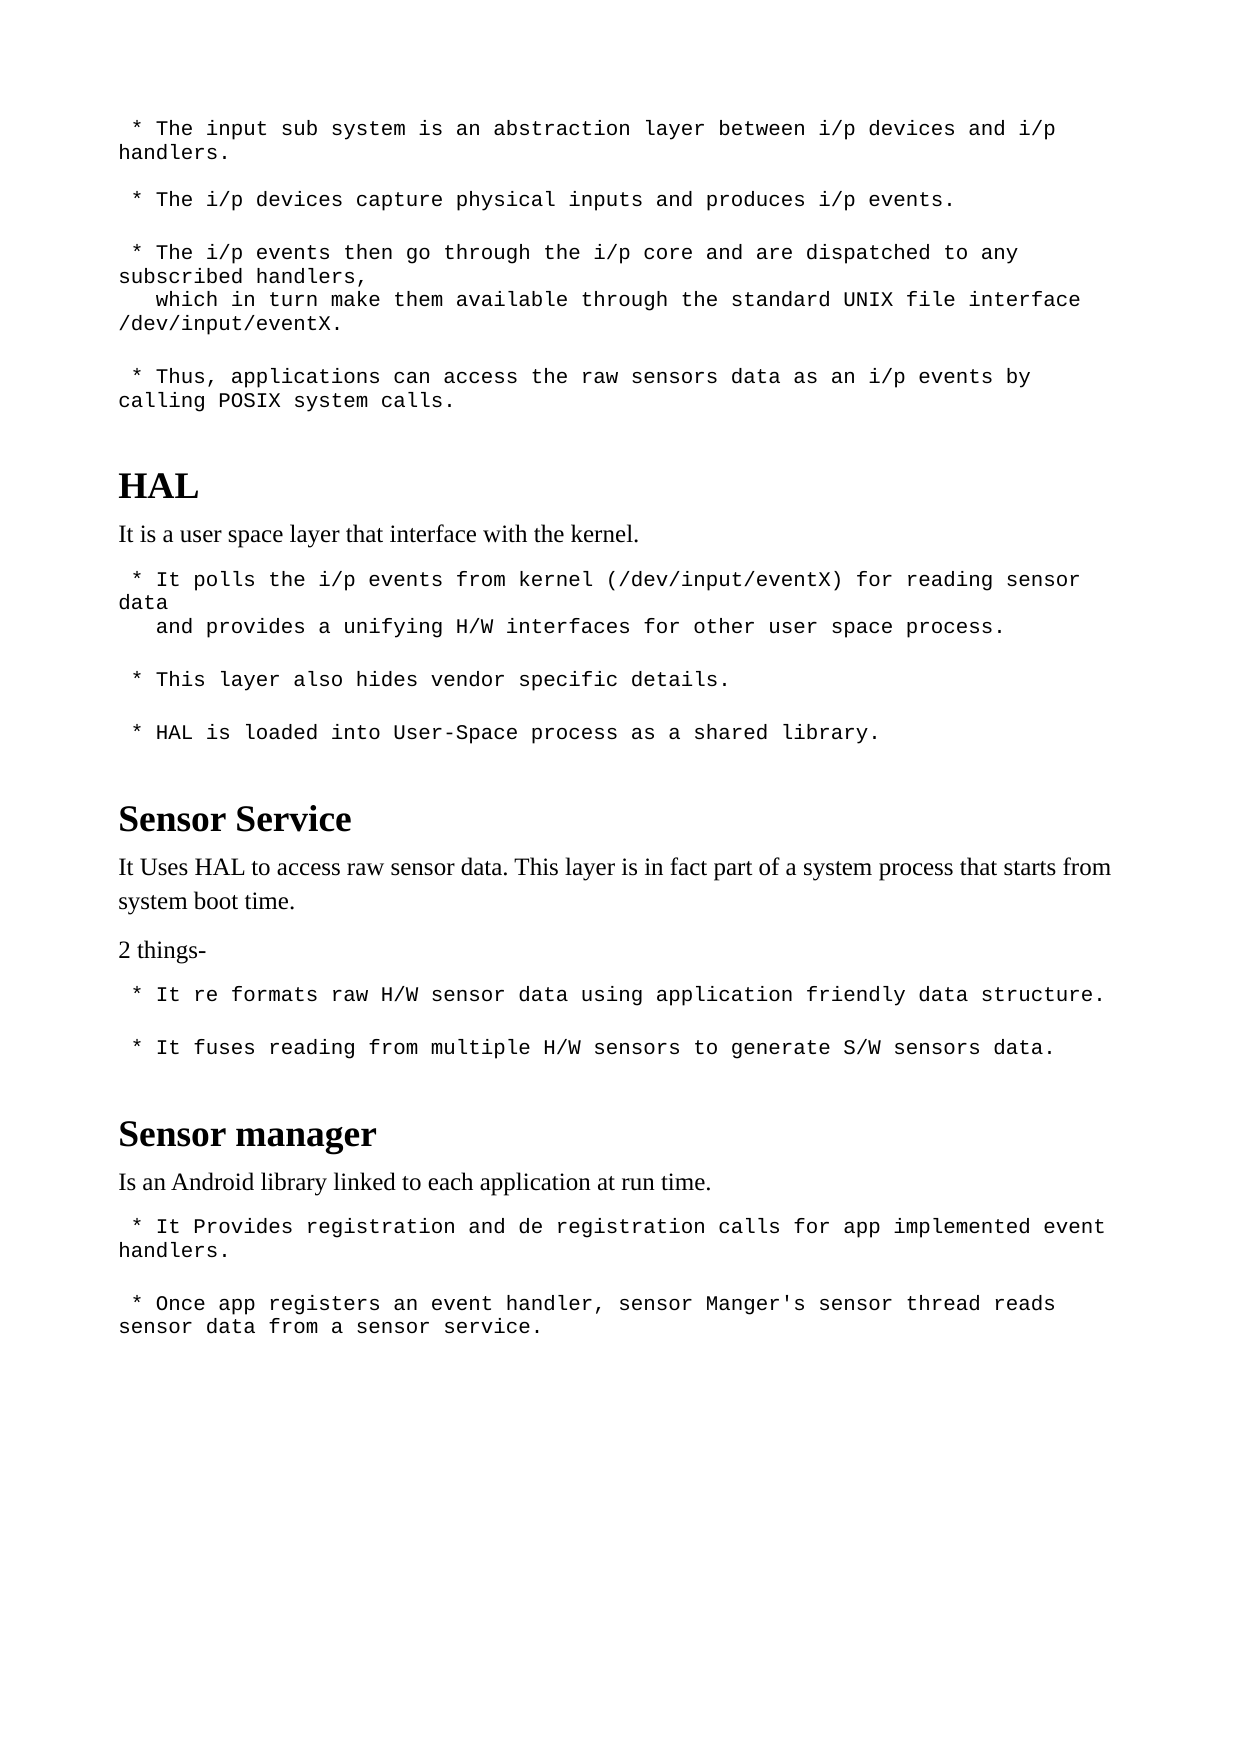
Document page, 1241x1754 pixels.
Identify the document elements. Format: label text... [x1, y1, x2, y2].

text It Uses HAL to access raw sensor data. This layer is in fact part of a system process that starts from system boot time. [118, 852, 1122, 915]
text which in turn make them available through the standard UNIX file interface /dev/input/eventX. [118, 289, 1122, 337]
text * The i/p devices capture physical inputs and produces i/p events. [118, 189, 1122, 213]
text 2 things- [118, 935, 1122, 964]
text * It re formats raw H/W sensor data using application friendly data structure. [118, 984, 1122, 1008]
subtitle Sensor Service [118, 796, 1122, 839]
text * The i/p events then go through the i/p core and are dispatched to any subscribed handlers, [118, 242, 1122, 289]
text * Thus, applications can access the raw sensors data as an i/p events by calling POSIX system calls. [118, 366, 1122, 413]
text and provides a unifying H/W interfaces for other user space process. [118, 616, 1122, 639]
text * The input sub system is an abstraction layer between i/p devices and i/p handlers. [118, 118, 1122, 165]
subtitle HAL [118, 464, 1122, 507]
text * This layer also hides vendor specific details. [118, 669, 1122, 693]
text Is an Android library linked to each application at run time. [118, 1167, 1122, 1196]
text * It fuses reading from multiple H/W sensors to generate S/W sensors data. [118, 1037, 1122, 1061]
subtitle Sensor manager [118, 1111, 1122, 1154]
text It is a user space layer that interface with the kernel. [118, 519, 1122, 548]
text * HAL is loaded into User-Space process as a shared library. [118, 722, 1122, 746]
text * It polls the i/p events from kernel (/dev/input/eventX) for reading sensor data [118, 568, 1122, 616]
text * It Provides registration and de registration calls for app implemented event handlers. [118, 1216, 1122, 1263]
text * Once app registers an event handler, sensor Manger's sensor thread reads sensor data from a sensor service. [118, 1293, 1122, 1340]
